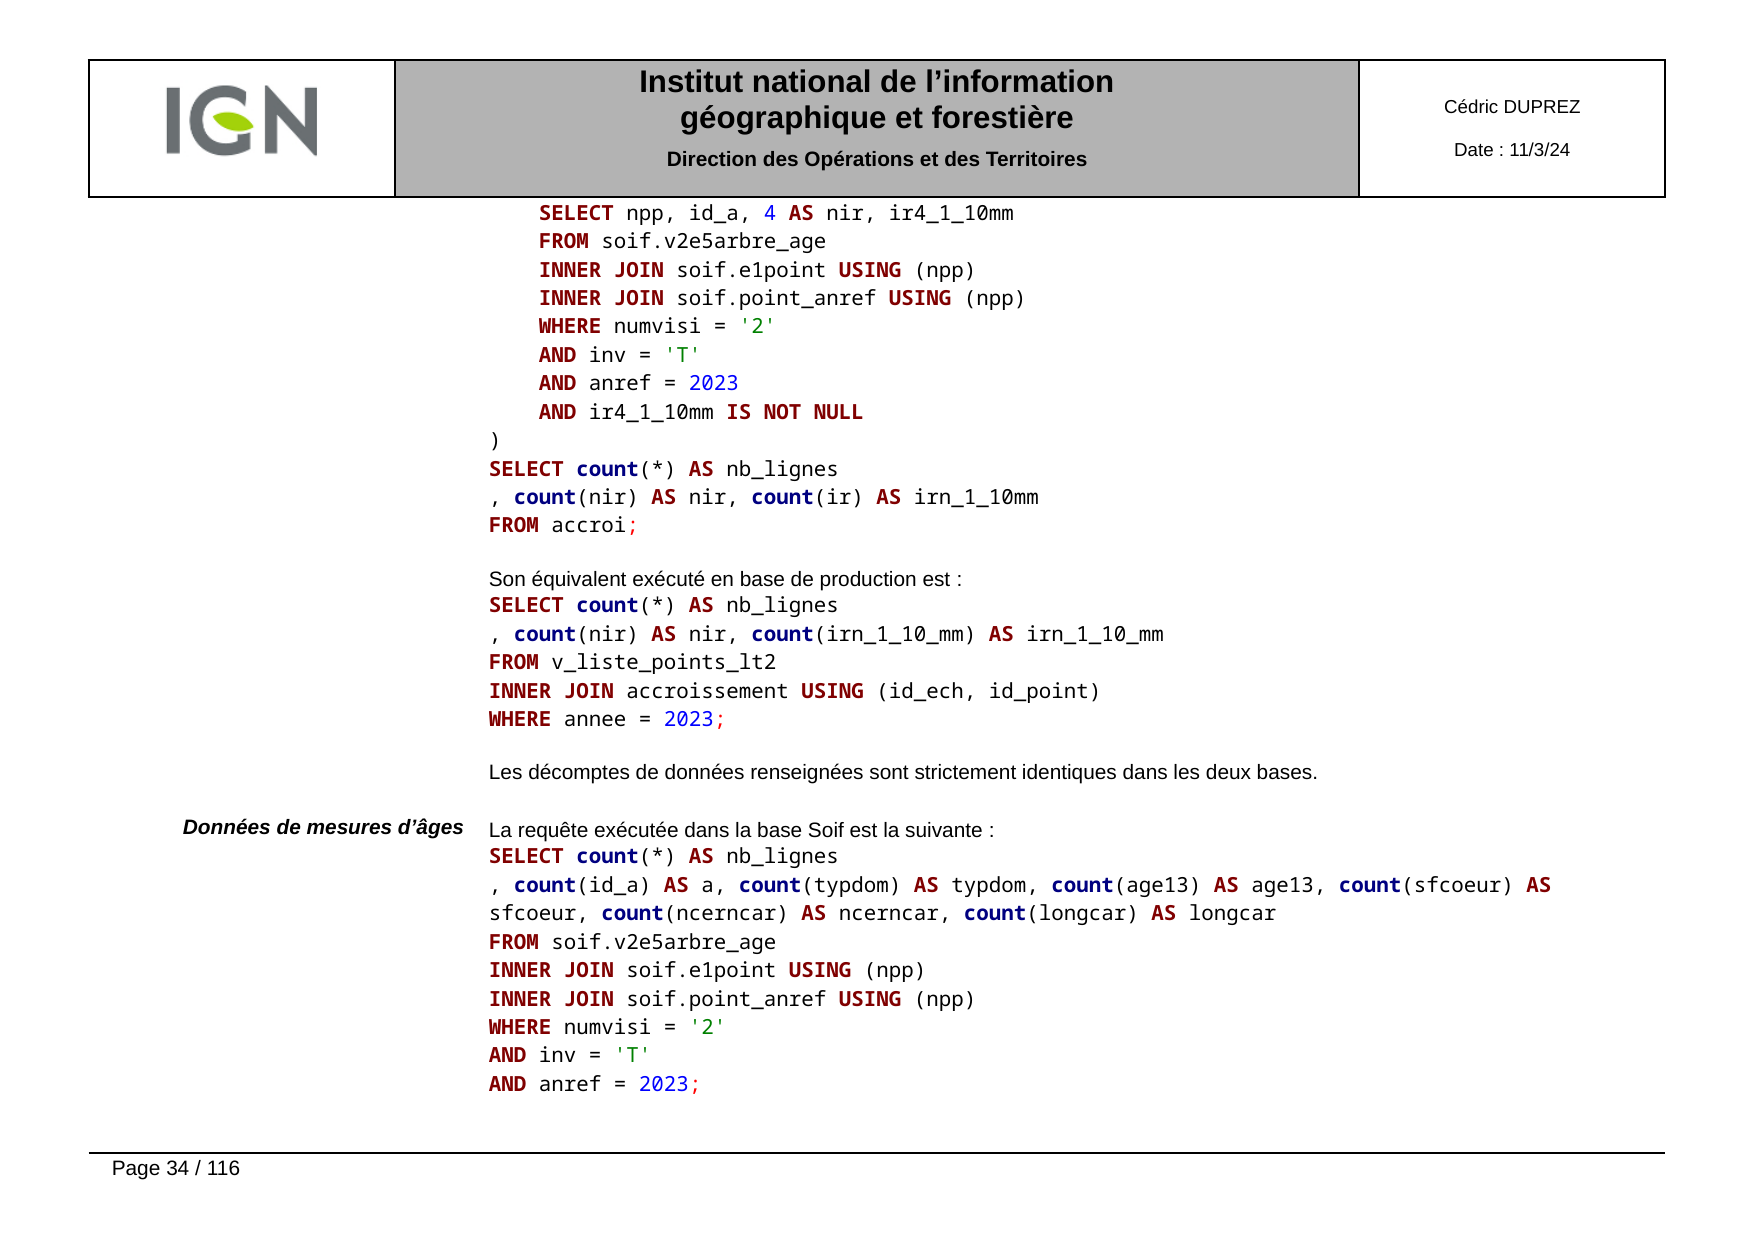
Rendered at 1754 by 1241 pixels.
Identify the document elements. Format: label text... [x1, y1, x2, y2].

table_cell SELECT npp, id_a, 4 AS nir, ir4_1_10mm FROM soif.v2e5arbre_age INNER JOIN soif.e1point USING (npp) INNER JOIN soif.point_anref USING (npp) WHERE numvisi = '2' AND inv = 'T' AND anref = 2023 AND ir4_1_10mm IS NOT NULL ) SELECT count(*) AS nb_lignes , count(nir) AS nir, count(ir) AS irn_1_10mm FROM accroi; Son équivalent exécuté en base de production est : SELECT count(*) AS nb_lignes , count(nir) AS nir, count(irn_1_10_mm) AS irn_1_10_mm FROM v_liste_points_lt2 INNER JOIN accroissement USING (id_ech, id_point) WHERE annee = 2023; Les décomptes de données renseignées sont strictement identiques dans les deux bases. [483, 198, 1665, 814]
table_cell Données de mesures d’âges [89, 814, 483, 1129]
picture [141, 62, 343, 180]
table_cell La requête exécutée dans la base Soif est la suivante : SELECT count(*) AS nb_lignes , count(id_a) AS a, count(typdom) AS typdom, count(age13) AS age13, count(sfcoeur) AS sfcoeur, count(ncerncar) AS ncerncar, count(longcar) AS longcar FROM soif.v2e5arbre_age INNER JOIN soif.e1point USING (npp) INNER JOIN soif.point_anref USING (npp) WHERE numvisi = '2' AND inv = 'T' AND anref = 2023; [483, 814, 1665, 1129]
table_cell [89, 198, 483, 814]
